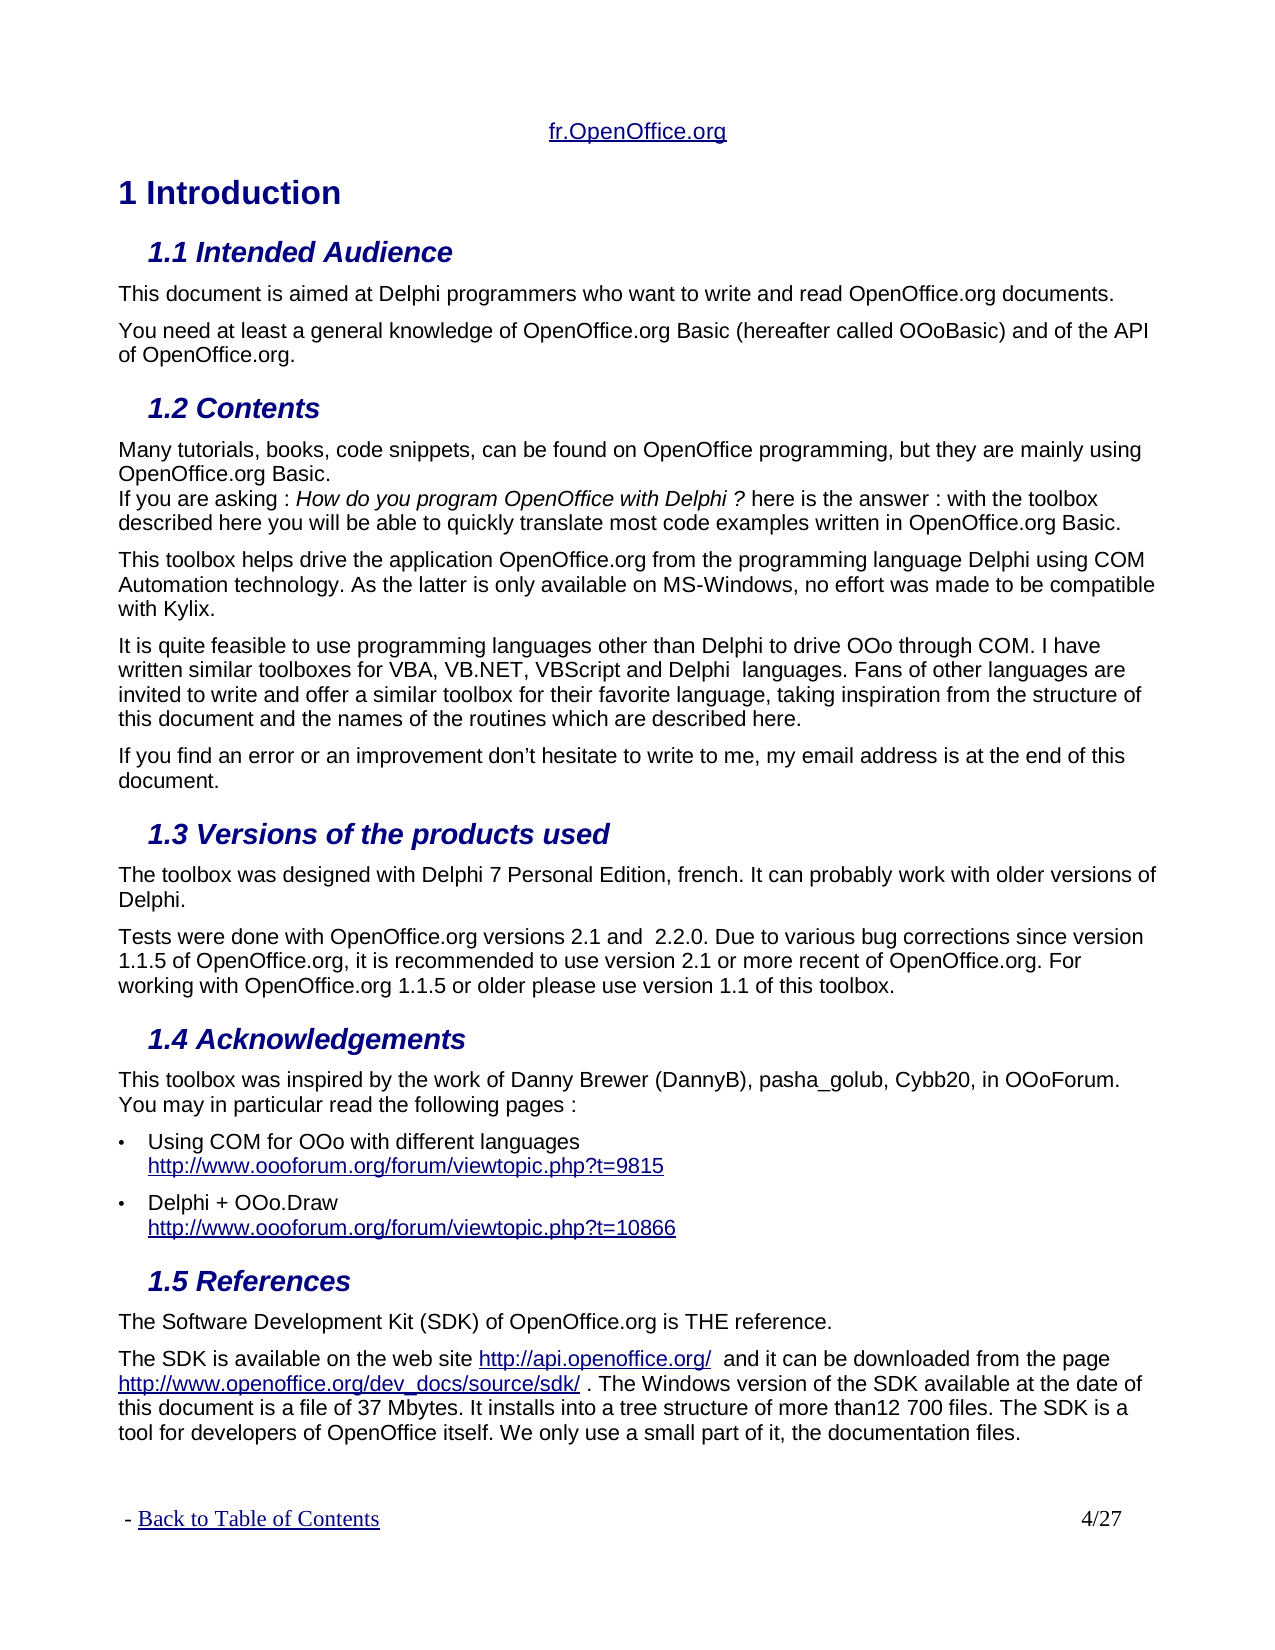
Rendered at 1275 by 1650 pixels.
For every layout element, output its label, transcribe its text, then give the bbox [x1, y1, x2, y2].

text This toolbox helps drive the application OpenOffice.org from the programming language Delphi using COM Automation technology. As the latter is only available on MS‑Windows, no effort was made to be compatible with Kylix. [118, 547, 1157, 621]
subtitle References [148, 1264, 1157, 1297]
text If you find an error or an improvement don’t hesitate to write to me, my email address is at the end of this document. [118, 744, 1157, 793]
text Tests were done with OpenOffice.org versions 2.1 and 2.2.0. Due to various bug corrections since version 1.1.5 of OpenOffice.org, it is recommended to use version 2.1 or more recent of OpenOffice.org. For working with OpenOffice.org 1.1.5 or older please use version 1.1 of this toolbox. [118, 924, 1157, 998]
text Many tutorials, books, code snippets, can be found on OpenOffice programming, but they are mainly using OpenOffice.org Basic. If you are asking : How do you program OpenOffice with Delphi ? here is the answer : with the toolbox described here you will be able to quickly translate most code examples written in OpenOffice.org Basic. [118, 437, 1157, 535]
subtitle Contents [148, 392, 1157, 424]
list Using COM for OOo with different languages http://www.oooforum.org/forum/viewtopic.php?t=9815 [118, 1129, 1157, 1178]
text This toolbox was inspired by the work of Danny Brewer (DannyB), pasha_golub, Cybb20, in OOoForum. You may in particular read the following pages : [118, 1068, 1157, 1117]
subtitle Acknowledgements [148, 1023, 1157, 1055]
subtitle Introduction [118, 174, 1157, 211]
text The Software Development Kit (SDK) of OpenOffice.org is THE reference. [118, 1309, 1157, 1334]
text It is quite feasible to use programming languages other than Delphi to drive OOo through COM. I have written similar toolboxes for VBA, VB.NET, VBScript and Delphi languages. Fans of other languages are invited to write and offer a similar toolbox for their favorite language, taking inspiration from the structure of this document and the names of the routines which are described here. [118, 633, 1157, 731]
subtitle Intended Audience [148, 236, 1157, 269]
subtitle Versions of the products used [148, 818, 1157, 850]
text The toolbox was designed with Delphi 7 Personal Edition, french. It can probably work with older versions of Delphi. [118, 863, 1157, 912]
list Delphi + OOo.Draw http://www.oooforum.org/forum/viewtopic.php?t=10866 [118, 1191, 1157, 1239]
text This document is aimed at Delphi programmers who want to write and read OpenOffice.org documents. [118, 281, 1157, 306]
text You need at least a general knowledge of OpenOffice.org Basic (hereafter called OOoBasic) and of the API of OpenOffice.org. [118, 318, 1157, 367]
text The SDK is available on the web site http://api.openoffice.org/ and it can be downloaded from the page http://www.openoffice.org/dev_docs/source/sdk/ . The Windows version of the SDK available at the date of this document is a file of 37 Mbytes. It installs into a tree structure of more than12 700 files. The SDK is a tool for developers of OpenOffice itself. We only use a small part of it, the documentation files. [118, 1347, 1157, 1444]
